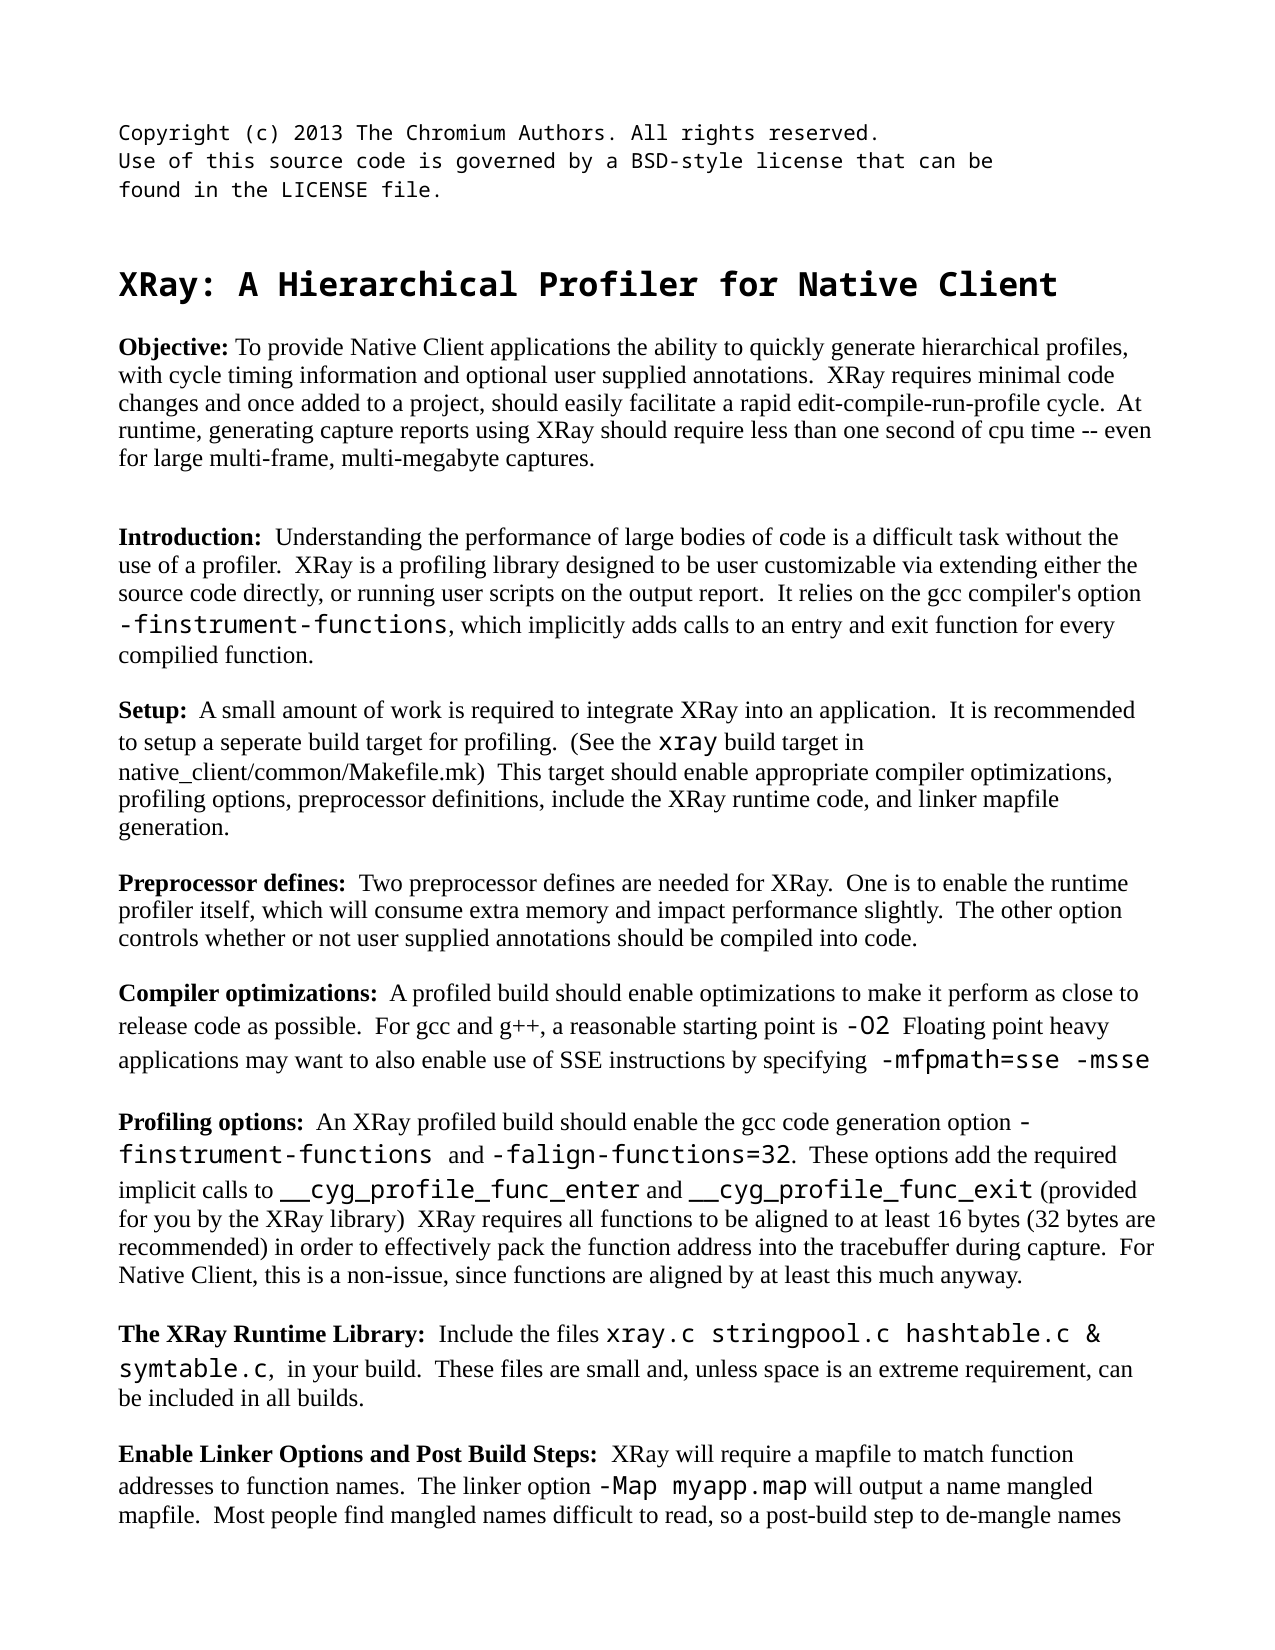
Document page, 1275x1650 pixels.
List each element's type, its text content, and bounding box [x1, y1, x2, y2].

text Preprocessor defines: Two preprocessor defines are needed for XRay. One is to enable the runtime profiler itself, which will consume extra memory and impact performance slightly. The other option controls whether or not user supplied annotations should be compiled into code. [118, 869, 1157, 952]
text found in the LICENSE file. [118, 175, 1157, 203]
text Enable Linker Options and Post Build Steps: XRay will require a mapfile to match function addresses to function names. The linker option -Map myapp.map will output a name mangled mapfile. Most people find mangled names difficult to read, so a post-build step to de-mangle names [118, 1440, 1157, 1529]
text Copyright (c) 2013 The Chromium Authors. All rights reserved. [118, 118, 1157, 147]
text The XRay Runtime Library: Include the files xray.c stringpool.c hashtable.c & symtable.c, in your build. These files are small and, unless space is an extreme requirement, can be included in all builds. [118, 1316, 1157, 1412]
text Objective: To provide Native Client applications the ability to quickly generate hierarchical profiles, with cycle timing information and optional user supplied annotations. XRay requires minimal code changes and once added to a project, should easily facilitate a rapid edit-compile-run-profile cycle. At runtime, generating capture reports using XRay should require less than one second of cpu time -- even for large multi-frame, multi-megabyte captures. [118, 333, 1157, 472]
text Use of this source code is governed by a BSD-style license that can be [118, 147, 1157, 175]
text Profiling options: An XRay profiled build should enable the gcc code generation option -finstrument-functions and -falign-functions=32. These options add the required implicit calls to __cyg_profile_func_enter and __cyg_profile_func_exit (provided for you by the XRay library) XRay requires all functions to be aligned to at least 16 bytes (32 bytes are recommended) in order to effectively pack the function address into the tracebuffer during capture. For Native Client, this is a non-issue, since functions are aligned by at least this much anyway. [118, 1103, 1157, 1288]
text Setup: A small amount of work is required to integrate XRay into an application. It is recommended to setup a seperate build target for profiling. (See the xray build target in native_client/common/Makefile.mk) This target should enable appropriate compiler optimizations, profiling options, preprocessor definitions, include the XRay runtime code, and linker mapfile generation. [118, 696, 1157, 841]
text XRay: A Hierarchical Profiler for Native Client [118, 260, 1157, 306]
text Compiler optimizations: A profiled build should enable optimizations to make it perform as close to release code as possible. For gcc and g++, a reasonable starting point is -O2 Floating point heavy applications may want to also enable use of SSE instructions by specifying -mfpmath=sse -msse [118, 979, 1157, 1075]
text Introduction: Understanding the performance of large bodies of code is a difficult task without the use of a profiler. XRay is a profiling library designed to be user customizable via extending either the source code directly, or running user scripts on the output report. It relies on the gcc compiler's option -finstrument-functions, which implicitly adds calls to an entry and exit function for every compilied function. [118, 523, 1157, 668]
